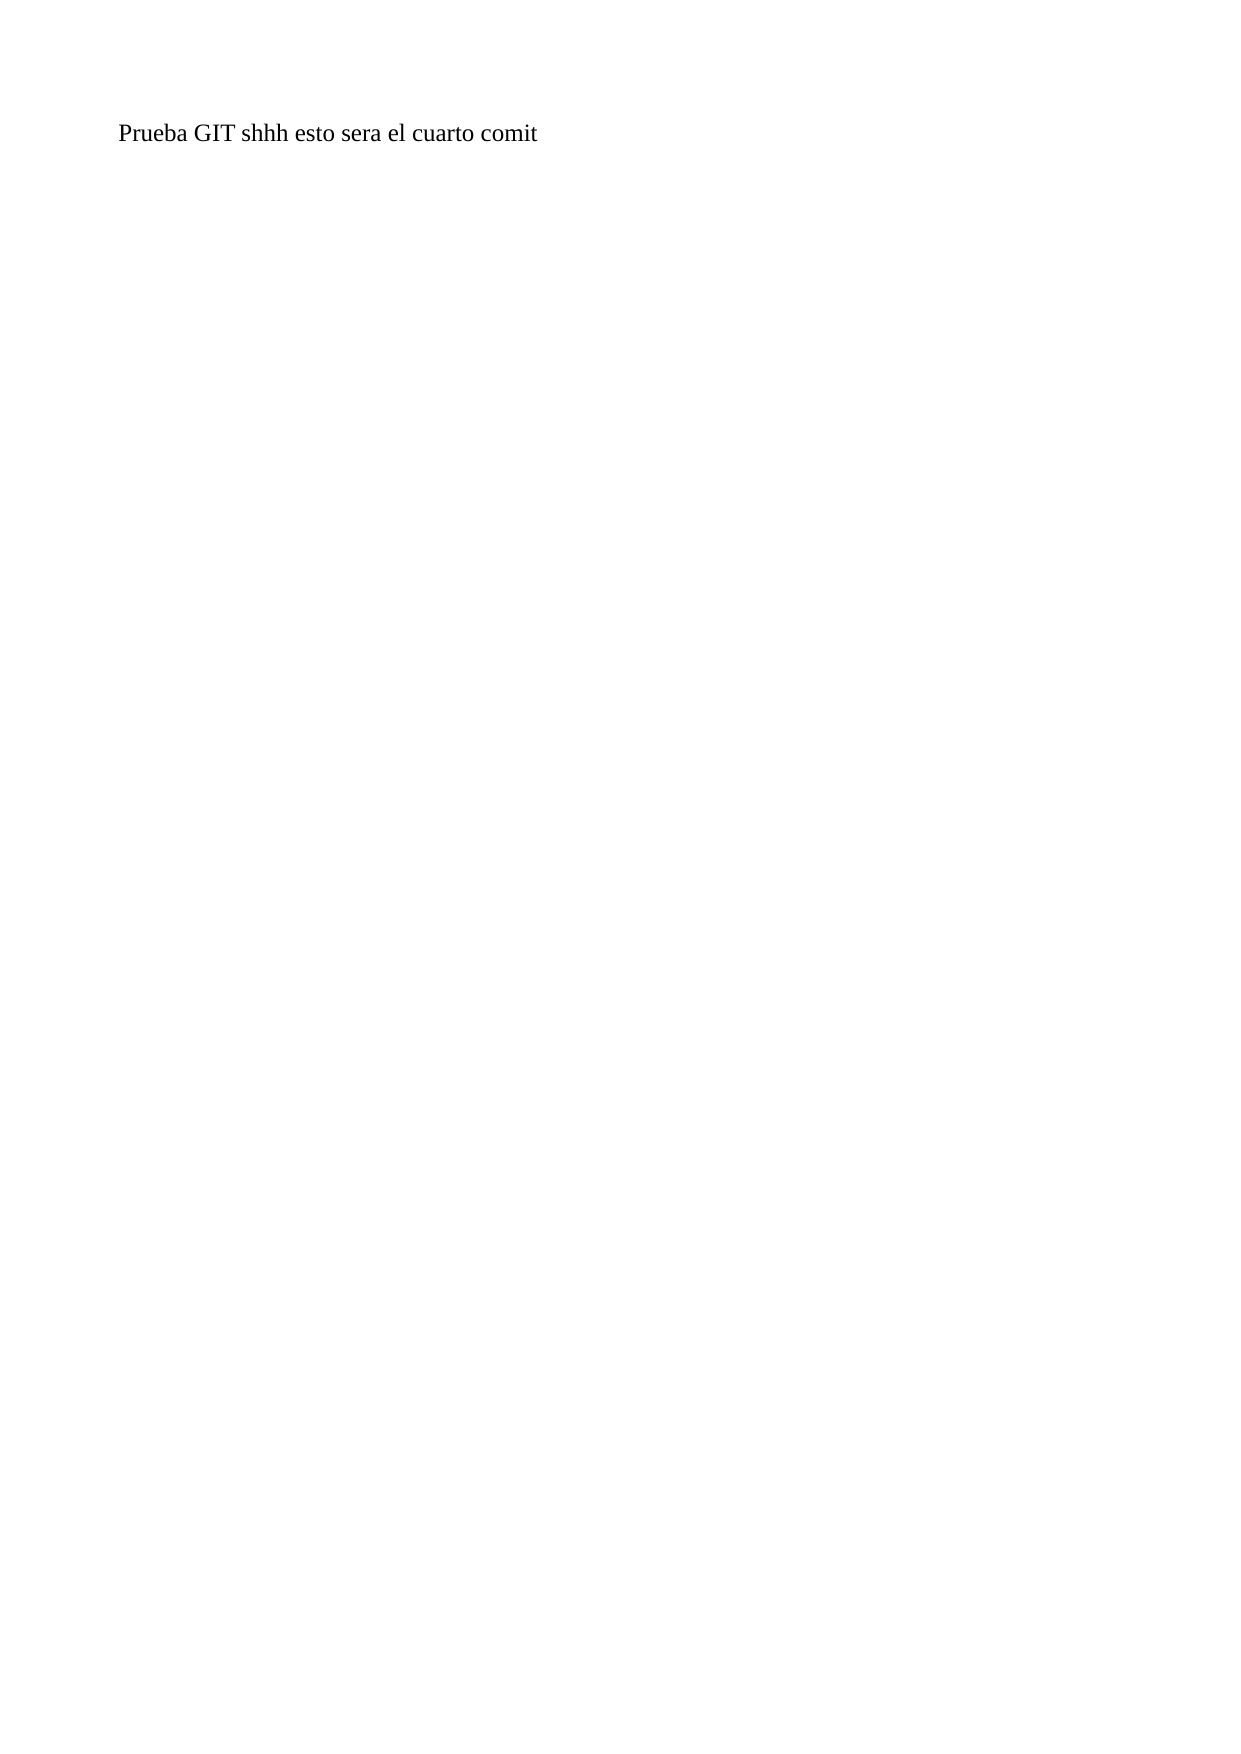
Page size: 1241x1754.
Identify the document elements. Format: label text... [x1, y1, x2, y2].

text Prueba GIT shhh esto sera el cuarto comit [118, 118, 1122, 147]
